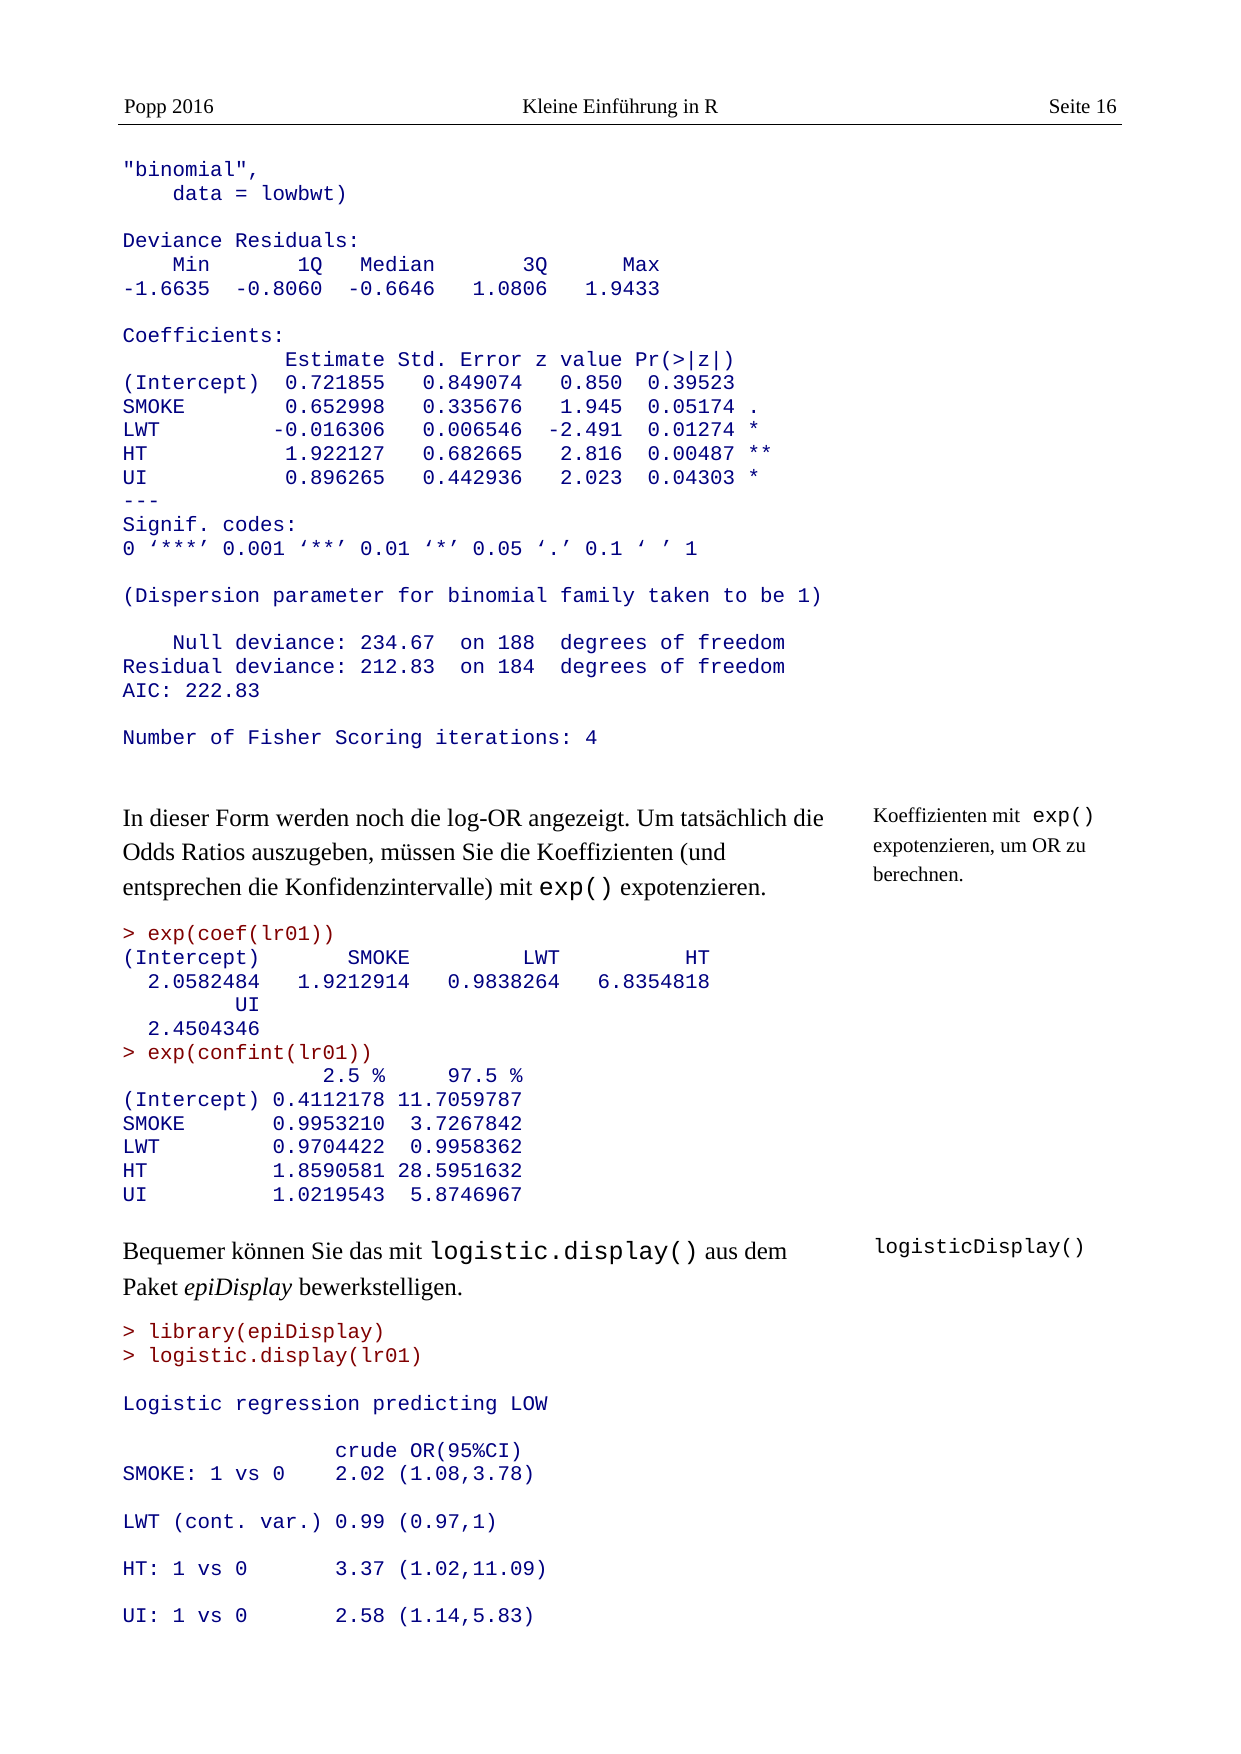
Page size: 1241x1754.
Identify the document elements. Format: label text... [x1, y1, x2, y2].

table_cell Bequemer können Sie das mit logistic.display() aus dem Paket epiDisplay bewerkstelligen. > library(epiDisplay) > logistic.display(lr01) Logistic regression predicting LOW crude OR(95%CI) SMOKE: 1 vs 0 2.02 (1.08,3.78) LWT (cont. var.) 0.99 (0.97,1) HT: 1 vs 0 3.37 (1.02,11.09) UI: 1 vs 0 2.58 (1.14,5.83) [122, 1236, 855, 1629]
table_cell In dieser Form werden noch die log-OR angezeigt. Um tatsächlich die Odds Ratios auszugeben, müssen Sie die Koeffizienten (und entsprechen die Konfidenzintervalle) mit exp() expotenzieren. > exp(coef(lr01)) (Intercept) SMOKE LWT HT 2.0582484 1.9212914 0.9838264 6.8354818 UI 2.4504346 > exp(confint(lr01)) 2.5 % 97.5 % (Intercept) 0.4112178 11.7059787 SMOKE 0.9953210 3.7267842 LWT 0.9704422 0.9958362 HT 1.8590581 28.5951632 UI 1.0219543 5.8746967 [122, 803, 855, 1236]
table_cell logisticDisplay() [855, 1236, 1123, 1629]
table_header [855, 159, 1123, 803]
table_cell Koeffizienten mit exp() expotenzieren, um OR zu berechnen. [855, 803, 1123, 1236]
table_header "binomial", data = lowbwt) Deviance Residuals: Min 1Q Median 3Q Max -1.6635 -0.8060 -0.6646 1.0806 1.9433 Coefficients: Estimate Std. Error z value Pr(>|z|) (Intercept) 0.721855 0.849074 0.850 0.39523 SMOKE 0.652998 0.335676 1.945 0.05174 . LWT -0.016306 0.006546 -2.491 0.01274 * HT 1.922127 0.682665 2.816 0.00487 ** UI 0.896265 0.442936 2.023 0.04303 * --- Signif. codes: 0 ‘***’ 0.001 ‘**’ 0.01 ‘*’ 0.05 ‘.’ 0.1 ‘ ’ 1 (Dispersion parameter for binomial family taken to be 1) Null deviance: 234.67 on 188 degrees of freedom Residual deviance: 212.83 on 184 degrees of freedom AIC: 222.83 Number of Fisher Scoring iterations: 4 [122, 159, 855, 803]
